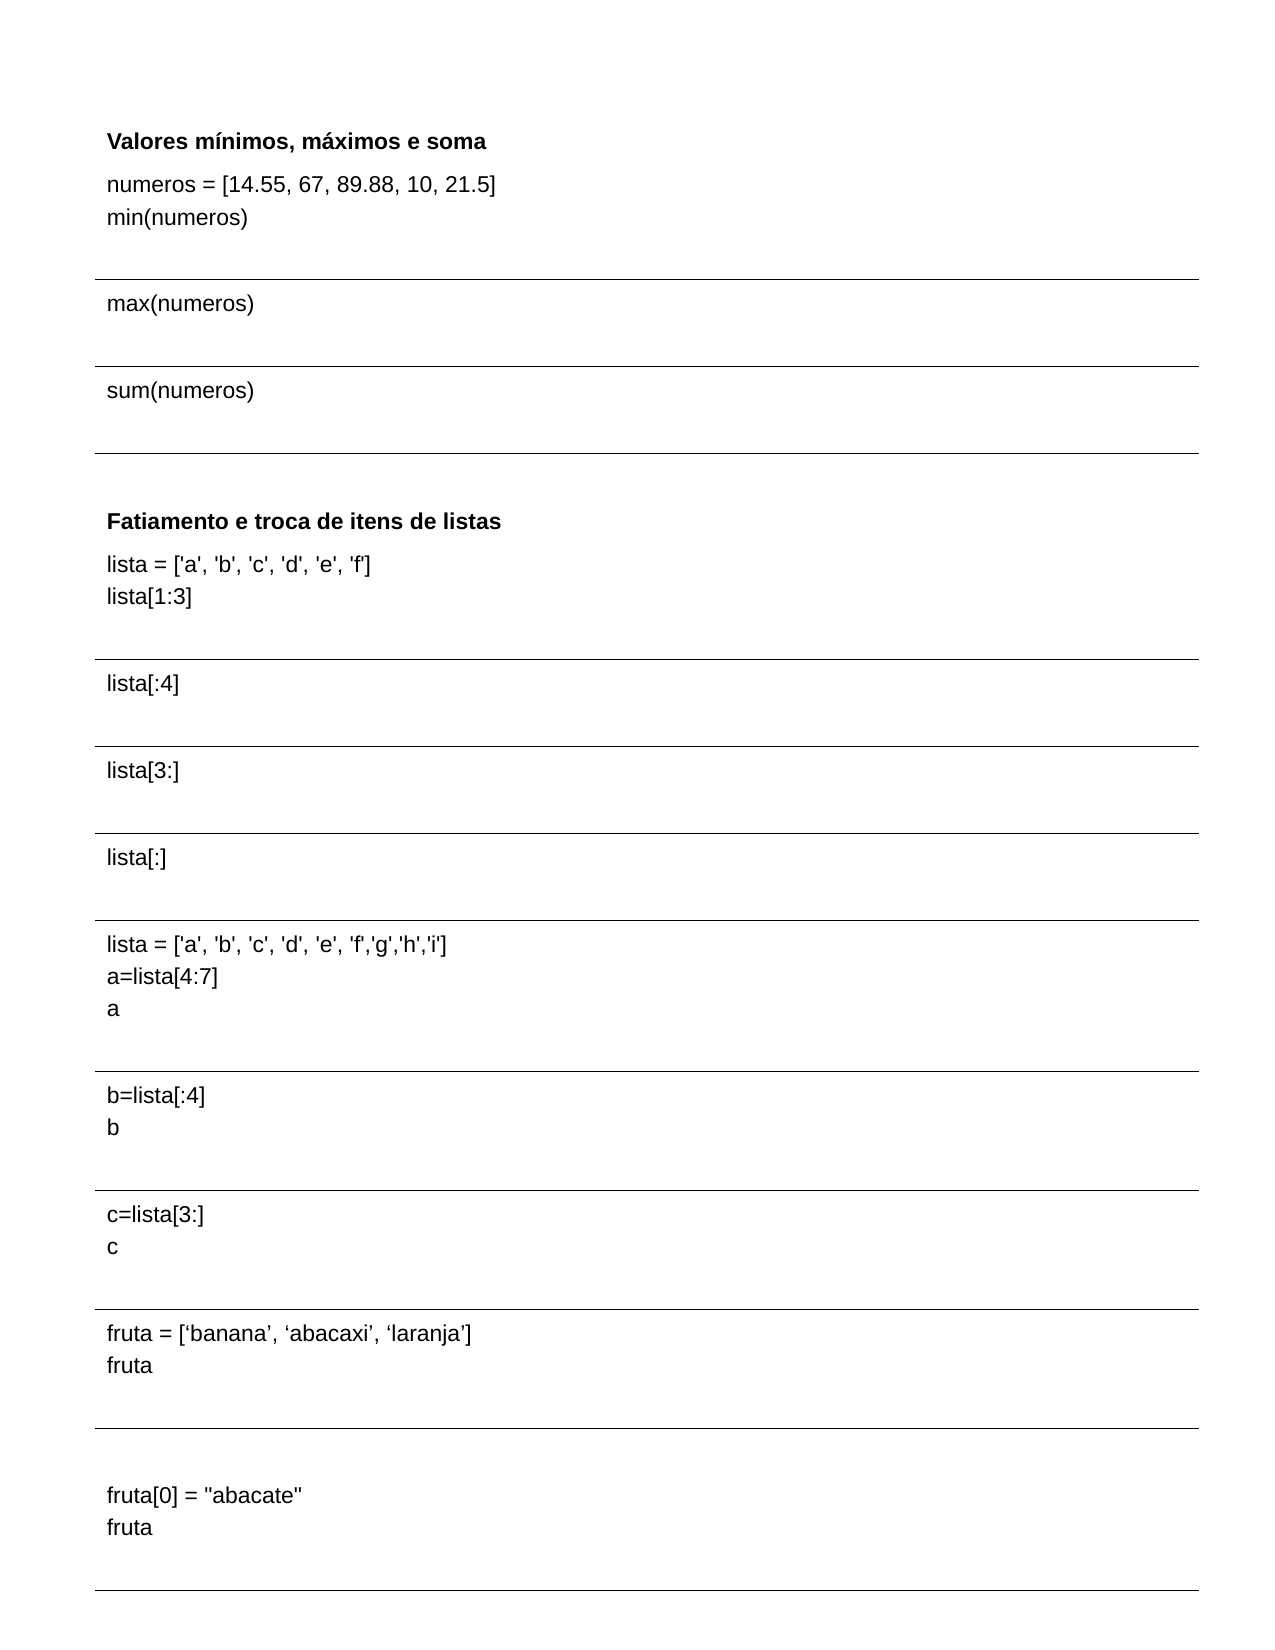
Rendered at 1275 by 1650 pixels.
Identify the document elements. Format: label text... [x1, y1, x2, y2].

table_cell [95, 410, 1199, 453]
table_cell [95, 1384, 1199, 1427]
table_cell lista = ['a', 'b', 'c', 'd', 'e', 'f'] lista[1:3] [95, 540, 1199, 615]
table_cell fruta[0] = "abacate" fruta [95, 1471, 1199, 1546]
table_cell sum(numeros) [95, 367, 1199, 409]
table_cell max(numeros) [95, 280, 1199, 322]
table_cell [95, 1429, 1199, 1471]
table_cell numeros = [14.55, 67, 89.88, 10, 21.5] min(numeros) [95, 160, 1199, 236]
table_cell [95, 454, 1199, 496]
table_cell Fatiamento e troca de itens de listas [95, 496, 1199, 540]
table_cell [95, 1146, 1199, 1189]
table_cell Valores mínimos, máximos e soma [95, 117, 1199, 160]
table_cell lista = ['a', 'b', 'c', 'd', 'e', 'f','g','h','i'] a=lista[4:7] a [95, 921, 1199, 1027]
table_cell [95, 1546, 1199, 1590]
table_cell lista[:] [95, 834, 1199, 876]
table_cell [95, 1027, 1199, 1071]
table_cell [95, 789, 1199, 833]
table_cell c=lista[3:] c [95, 1191, 1199, 1265]
table_cell lista[:4] [95, 660, 1199, 702]
table_cell lista[3:] [95, 747, 1199, 789]
table_cell [95, 876, 1199, 920]
table_cell [95, 1265, 1199, 1308]
table_cell fruta = [‘banana’, ‘abacaxi’, ‘laranja’] fruta [95, 1310, 1199, 1384]
table_cell [95, 236, 1199, 279]
table_cell b=lista[:4] b [95, 1072, 1199, 1146]
table_cell [95, 702, 1199, 746]
table_cell [95, 323, 1199, 366]
table_cell [95, 615, 1199, 659]
